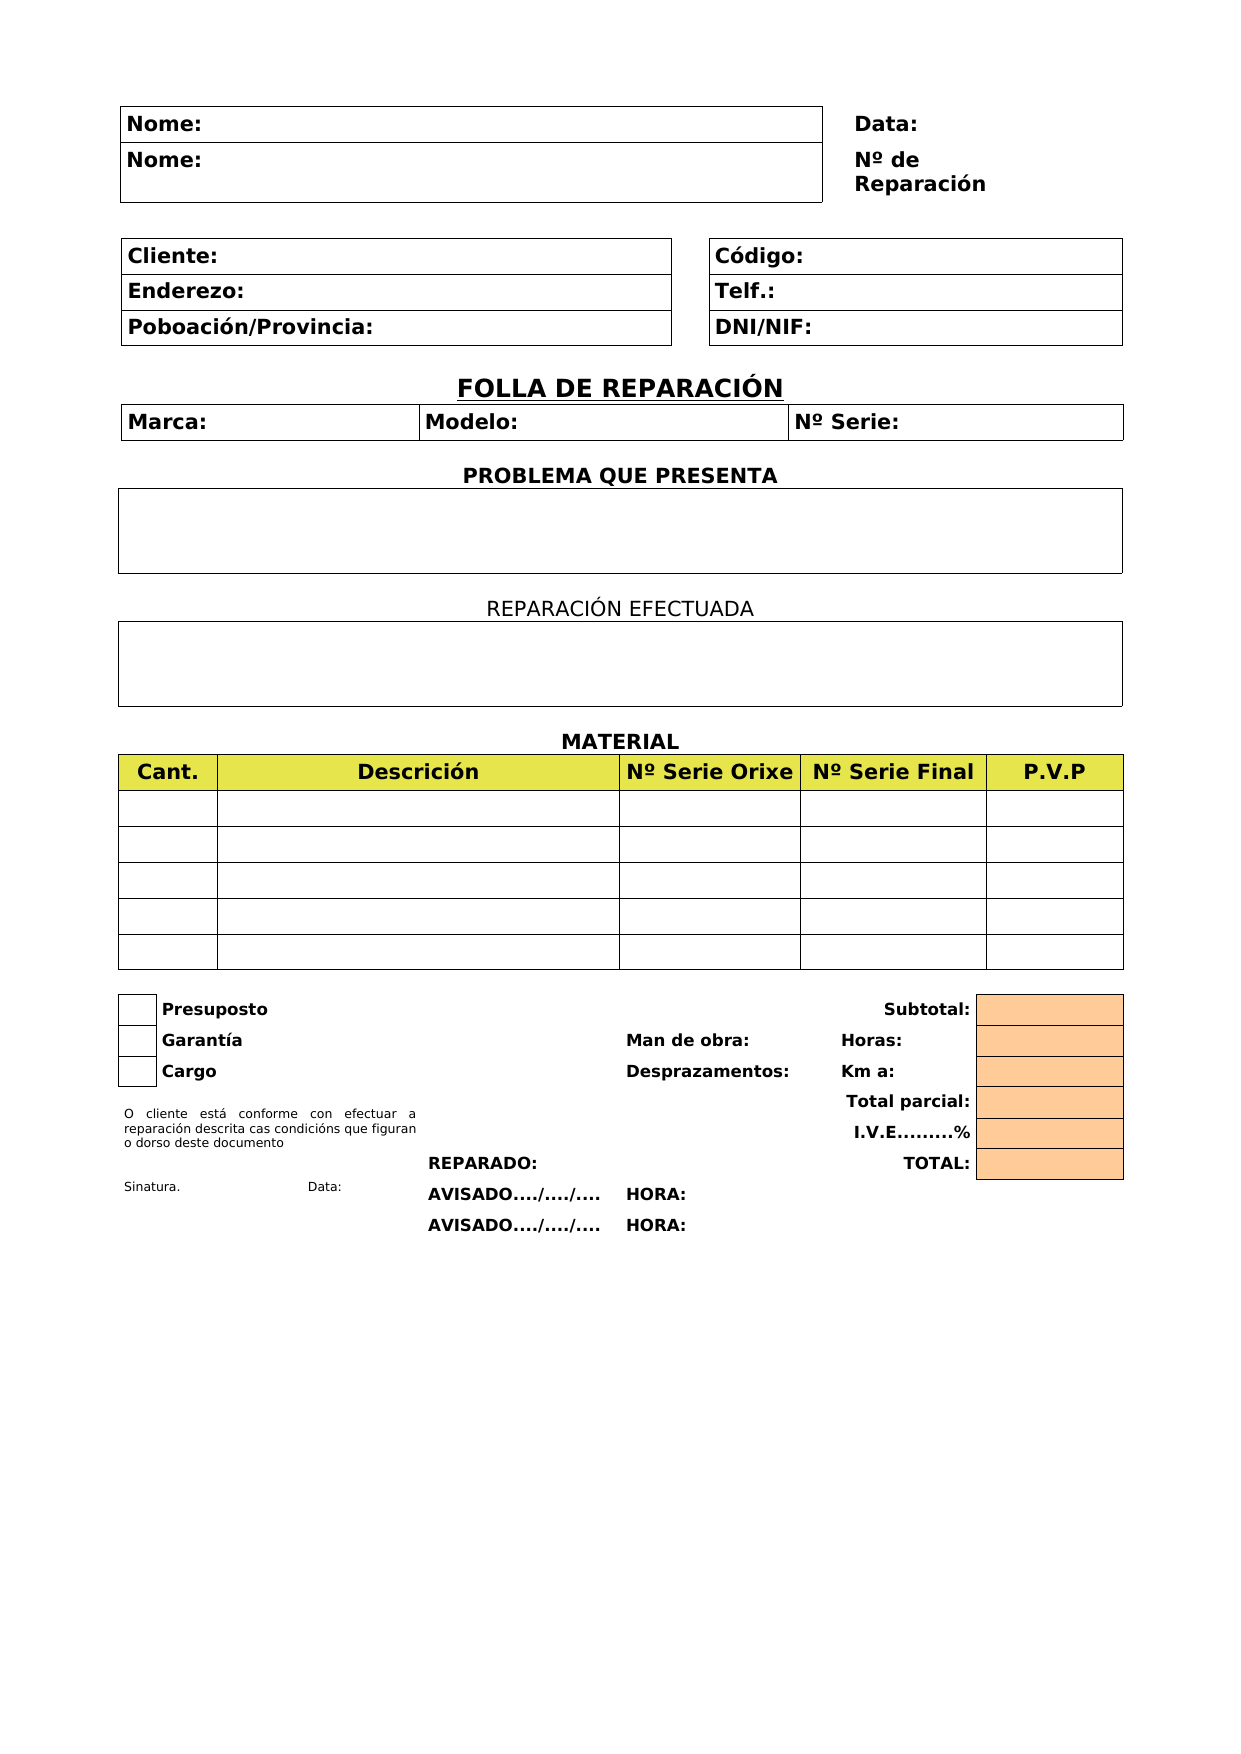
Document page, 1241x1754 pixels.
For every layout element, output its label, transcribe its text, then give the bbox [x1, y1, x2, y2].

table_cell [823, 142, 848, 202]
table_cell [119, 935, 217, 969]
text MATERIAL [118, 730, 1122, 754]
table_header Subtotal: [835, 994, 976, 1025]
table_cell [218, 935, 619, 969]
table_cell Man de obra: [620, 1025, 835, 1056]
table_cell [987, 899, 1123, 934]
table_header [1057, 106, 1123, 142]
table_cell [835, 1180, 1123, 1241]
text FOLLA DE REPARACIÓN [118, 375, 1122, 404]
table_cell Cargo [157, 1056, 422, 1087]
table_cell [119, 899, 217, 934]
table_cell Horas: [835, 1025, 976, 1056]
table_cell [119, 863, 217, 898]
table_cell [801, 827, 986, 862]
table_cell [801, 899, 986, 934]
table_cell TOTAL: [835, 1149, 976, 1179]
table_cell [620, 863, 800, 898]
table_cell [977, 1057, 1123, 1086]
table_cell I.V.E.........% [835, 1118, 976, 1148]
table_header Modelo: [420, 405, 788, 440]
table_header Código: [710, 239, 1122, 274]
table_cell Nome: [121, 143, 822, 202]
table_header Data: [848, 106, 1057, 142]
table_header [672, 238, 709, 346]
table_cell Enderezo: [122, 275, 671, 310]
table_cell [218, 899, 619, 934]
table_header [977, 995, 1123, 1025]
table_header [119, 995, 156, 1025]
table_cell [620, 1149, 835, 1179]
table_cell [822, 202, 848, 238]
table_header [422, 994, 835, 1025]
table_header Nome: [121, 107, 822, 142]
table_cell [119, 827, 217, 862]
table_cell AVISADO..../..../.... [422, 1210, 620, 1241]
table_header Cliente: [122, 239, 671, 274]
table_cell [119, 1026, 156, 1056]
table_cell [620, 935, 800, 969]
text REPARACIÓN EFECTUADA [118, 597, 1122, 621]
table_cell HORA: [620, 1210, 835, 1241]
table_cell [801, 863, 986, 898]
table_cell [977, 1026, 1123, 1056]
table_header Nº Serie Orixe [620, 755, 800, 790]
table_cell Garantía [157, 1025, 422, 1056]
table_cell [848, 202, 1057, 238]
table_header Descrición [218, 755, 619, 790]
table_cell [218, 863, 619, 898]
table_cell [977, 1149, 1123, 1179]
table_cell Km a: [835, 1056, 976, 1087]
table_cell DNI/NIF: [710, 311, 1122, 345]
table_cell [987, 863, 1123, 898]
table_header Marca: [122, 405, 419, 440]
table_header [620, 1087, 835, 1148]
table_cell [620, 827, 800, 862]
table_cell [1057, 202, 1123, 238]
table_header [422, 1087, 620, 1117]
table_cell [620, 899, 800, 934]
table_cell [1057, 142, 1123, 202]
table_cell Nº de Reparación [848, 142, 1057, 202]
table_header Total parcial: [835, 1087, 976, 1118]
table_cell [801, 935, 986, 969]
table_cell [218, 827, 619, 862]
table_header [977, 1087, 1123, 1118]
table_cell [119, 1057, 156, 1086]
table_header Nº Serie Final [801, 755, 986, 790]
table_cell [422, 1025, 620, 1056]
table_header Cant. [119, 755, 217, 790]
table_header [119, 489, 1122, 573]
table_cell Telf.: [710, 275, 1122, 310]
table_header HORA: [620, 1180, 835, 1210]
table_header [823, 106, 848, 142]
table_cell REPARADO: [422, 1149, 620, 1179]
table_cell [987, 791, 1123, 826]
table_cell [987, 827, 1123, 862]
table_cell O cliente está conforme con efectuar a reparación descrita cas condicións que figuran o dorso deste documento Sinatura. Data: [118, 1087, 422, 1241]
table_cell [620, 791, 800, 826]
table_header P.V.P [987, 755, 1123, 790]
table_cell [422, 1056, 620, 1087]
text PROBLEMA QUE PRESENTA [118, 464, 1122, 488]
table_cell Desprazamentos: [620, 1056, 835, 1087]
table_cell [977, 1119, 1123, 1148]
table_cell [987, 935, 1123, 969]
table_header [119, 622, 1122, 706]
table_cell [119, 791, 217, 826]
table_header Nº Serie: [789, 405, 1123, 440]
table_cell Poboación/Provincia: [122, 311, 671, 345]
table_cell [120, 203, 822, 238]
table_cell [218, 791, 619, 826]
table_header AVISADO..../..../.... [422, 1180, 620, 1210]
table_header Presuposto [157, 994, 422, 1025]
table_cell [422, 1118, 620, 1148]
table_cell [801, 791, 986, 826]
